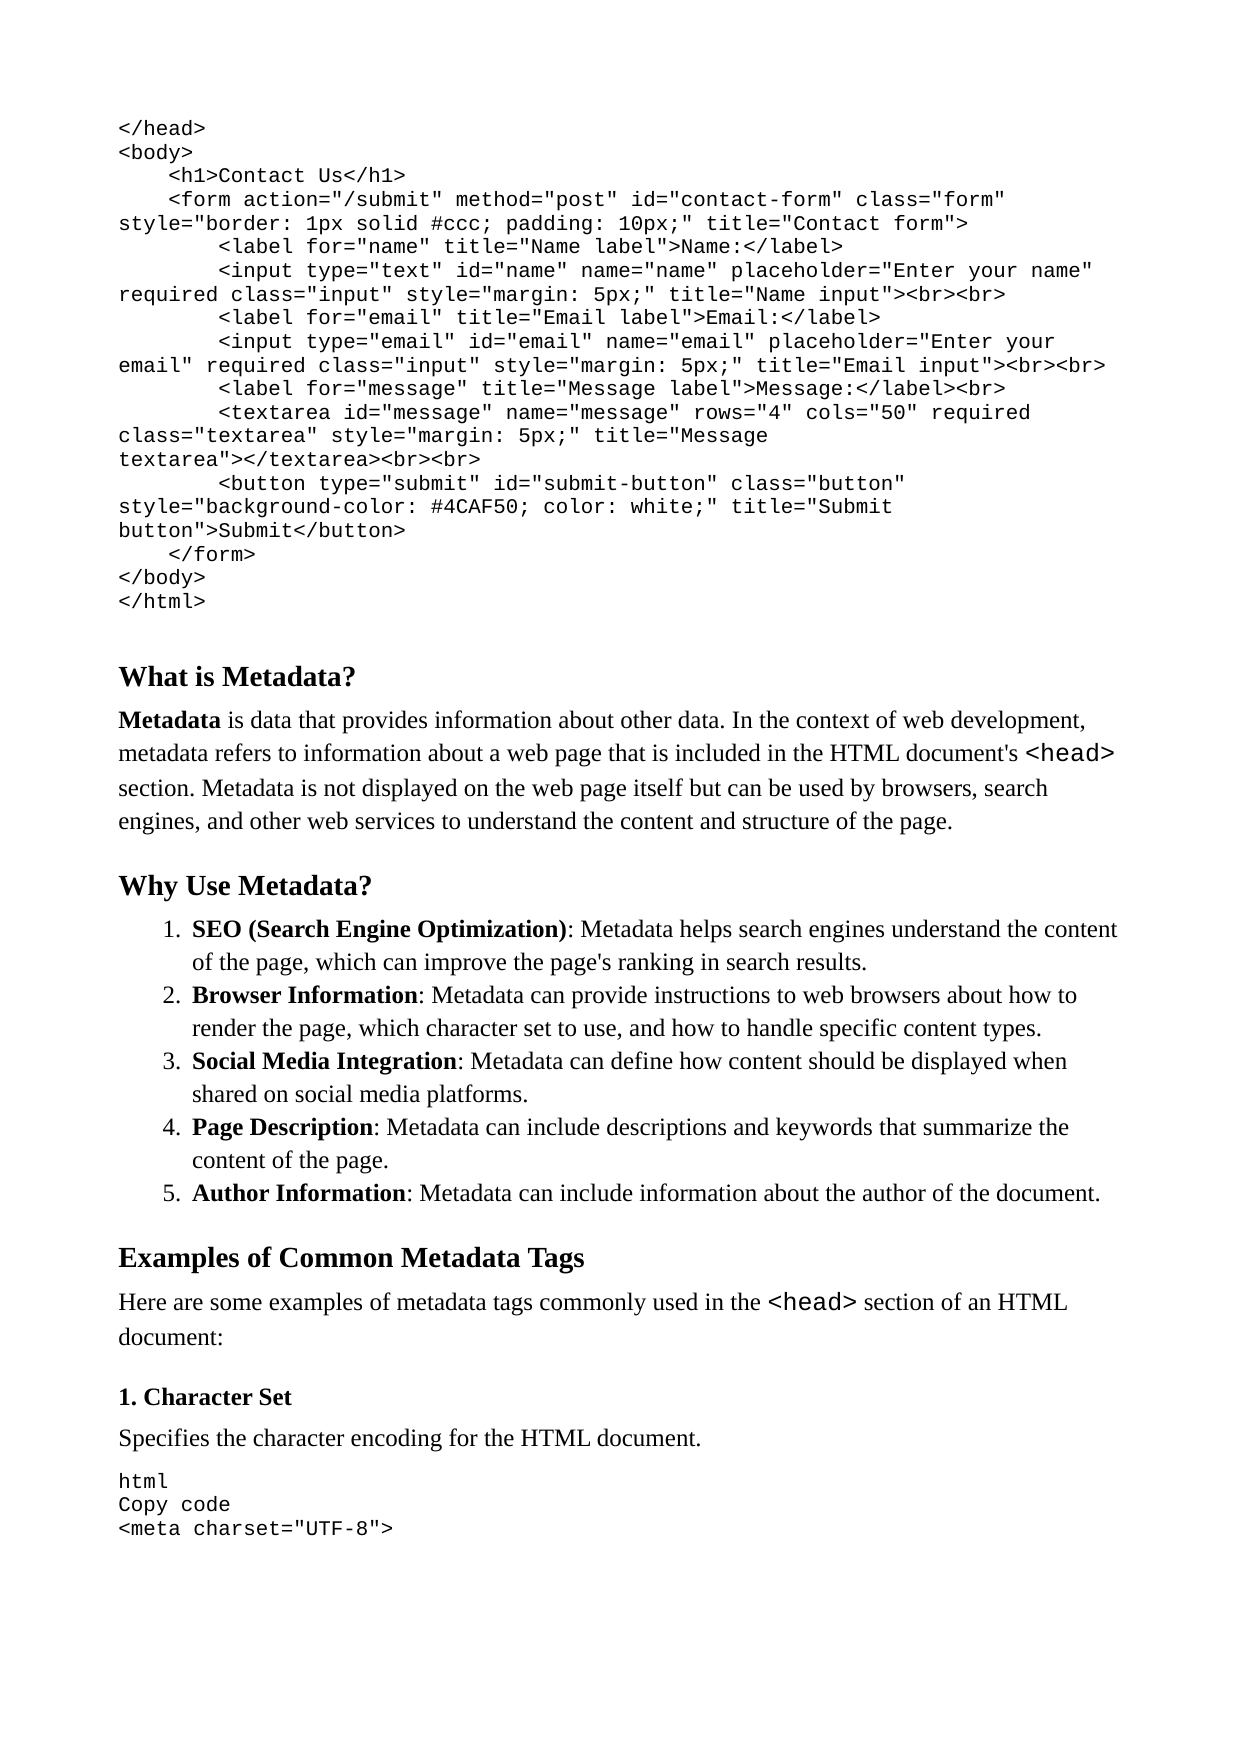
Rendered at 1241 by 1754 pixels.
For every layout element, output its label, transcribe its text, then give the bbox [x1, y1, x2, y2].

list SEO (Search Engine Optimization): Metadata helps search engines understand the content of the page, which can improve the page's ranking in search results. [162, 914, 1122, 976]
subtitle Examples of Common Metadata Tags [118, 1241, 1122, 1274]
text <h1>Contact Us</h1> [118, 165, 1122, 189]
text </form> [118, 544, 1122, 567]
text </body> [118, 567, 1122, 591]
subtitle Why Use Metadata? [118, 868, 1122, 902]
text Copy code [118, 1494, 1122, 1518]
text <input type="text" id="name" name="name" placeholder="Enter your name" required class="input" style="margin: 5px;" title="Name input"><br><br> [118, 260, 1122, 307]
text <textarea id="message" name="message" rows="4" cols="50" required class="textarea" style="margin: 5px;" title="Message textarea"></textarea><br><br> [118, 402, 1122, 473]
subtitle What is Metadata? [118, 659, 1122, 692]
text <body> [118, 142, 1122, 165]
text <form action="/submit" method="post" id="contact-form" class="form" style="border: 1px solid #ccc; padding: 10px;" title="Contact form"> [118, 189, 1122, 236]
text <label for="email" title="Email label">Email:</label> [118, 307, 1122, 331]
subtitle 1. Character Set [118, 1382, 1122, 1411]
list Page Description: Metadata can include descriptions and keywords that summarize the content of the page. [162, 1112, 1122, 1174]
text <label for="message" title="Message label">Message:</label><br> [118, 378, 1122, 402]
list Browser Information: Metadata can provide instructions to web browsers about how to render the page, which character set to use, and how to handle specific content types. [162, 980, 1122, 1042]
text html [118, 1471, 1122, 1494]
text </head> [118, 118, 1122, 142]
text <meta charset="UTF-8"> [118, 1518, 1122, 1542]
text <input type="email" id="email" name="email" placeholder="Enter your email" required class="input" style="margin: 5px;" title="Email input"><br><br> [118, 331, 1122, 378]
list Author Information: Metadata can include information about the author of the document. [162, 1178, 1122, 1207]
text Specifies the character encoding for the HTML document. [118, 1423, 1122, 1452]
text <button type="submit" id="submit-button" class="button" style="background-color: #4CAF50; color: white;" title="Submit button">Submit</button> [118, 473, 1122, 544]
text Here are some examples of metadata tags commonly used in the <head> section of an HTML document: [118, 1287, 1122, 1350]
text </html> [118, 591, 1122, 615]
text Metadata is data that provides information about other data. In the context of web development, metadata refers to information about a web page that is included in the HTML document's <head> section. Metadata is not displayed on the web page itself but can be used by browsers, search engines, and other web services to understand the content and structure of the page. [118, 705, 1122, 835]
text <label for="name" title="Name label">Name:</label> [118, 236, 1122, 260]
list Social Media Integration: Metadata can define how content should be displayed when shared on social media platforms. [162, 1046, 1122, 1108]
